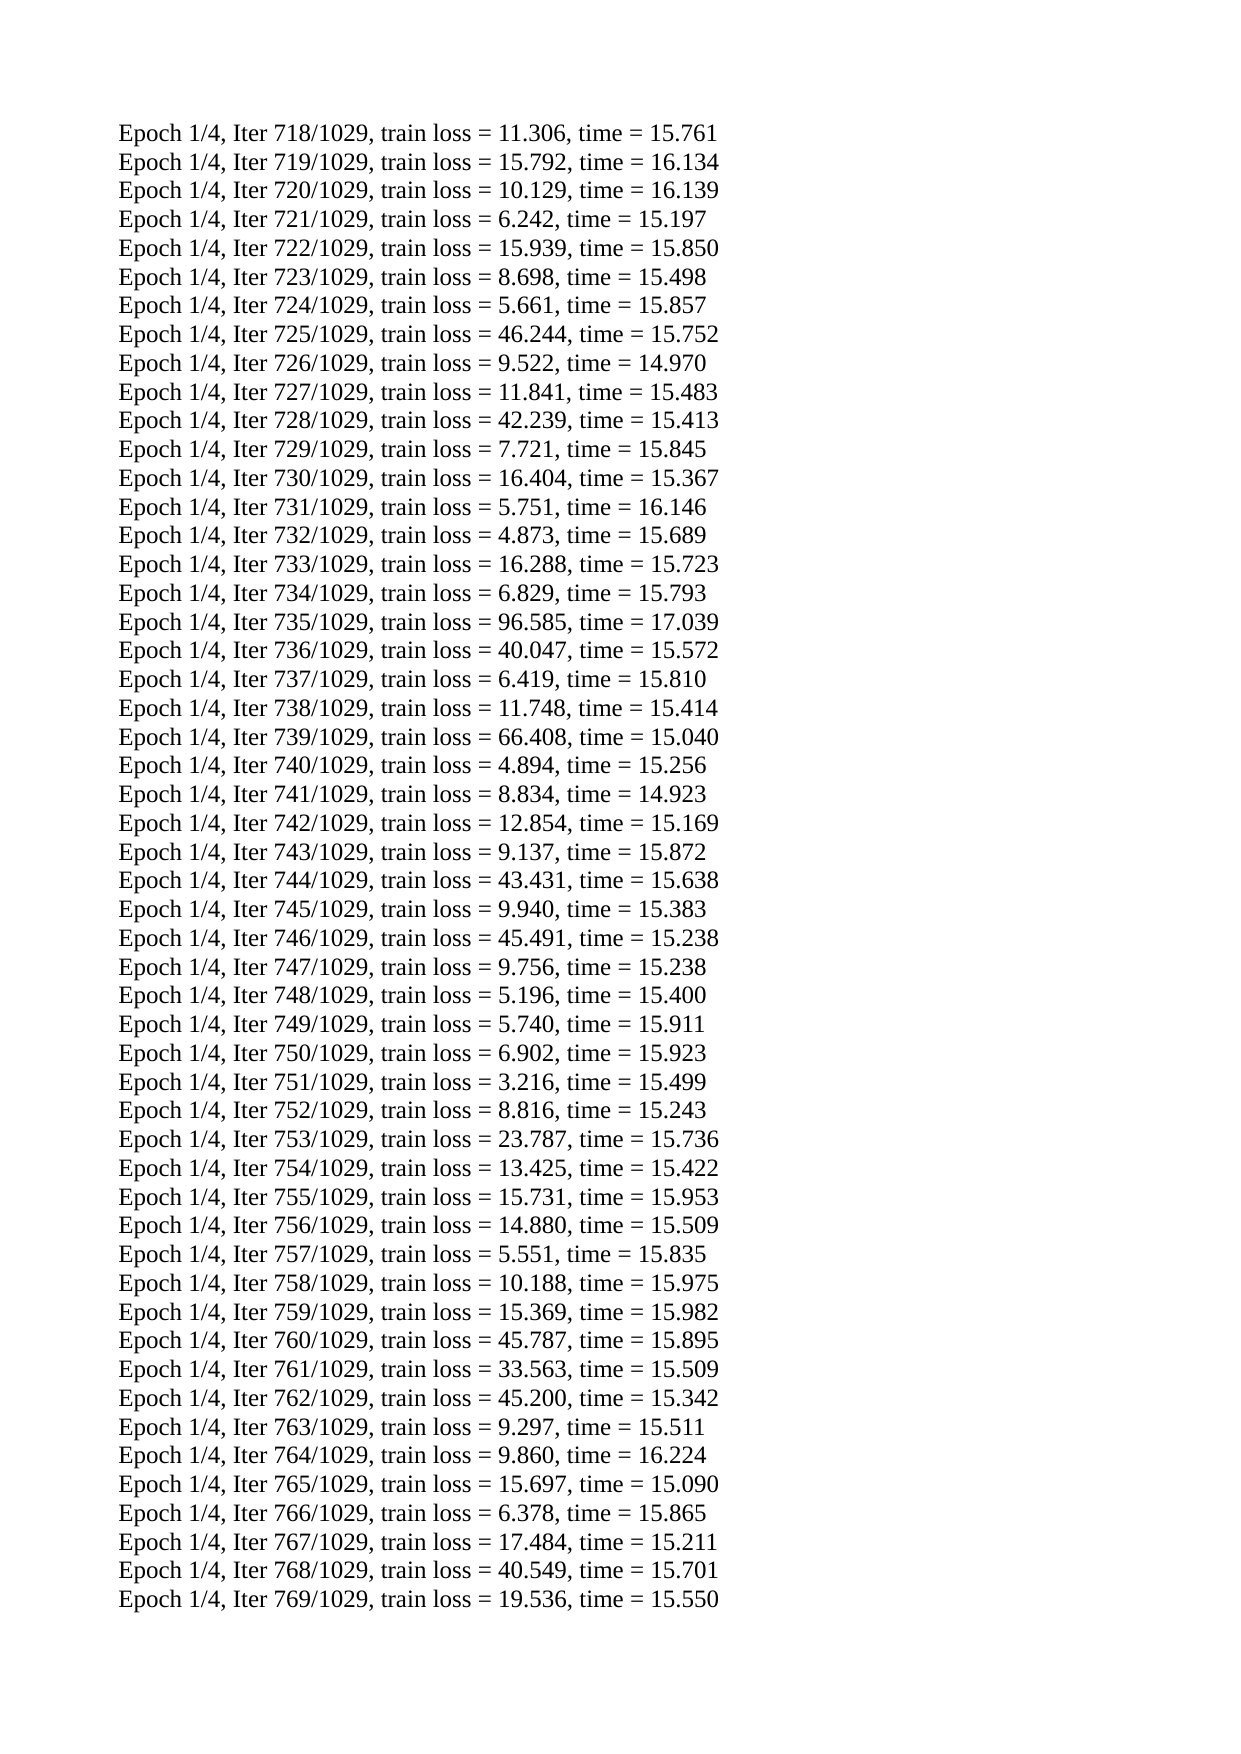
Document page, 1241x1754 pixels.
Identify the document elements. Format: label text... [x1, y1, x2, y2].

text Epoch 1/4, Iter 759/1029, train loss = 15.369, time = 15.982 [118, 1297, 1122, 1326]
text Epoch 1/4, Iter 742/1029, train loss = 12.854, time = 15.169 [118, 808, 1122, 837]
text Epoch 1/4, Iter 722/1029, train loss = 15.939, time = 15.850 [118, 233, 1122, 262]
text Epoch 1/4, Iter 737/1029, train loss = 6.419, time = 15.810 [118, 664, 1122, 693]
text Epoch 1/4, Iter 720/1029, train loss = 10.129, time = 16.139 [118, 176, 1122, 204]
text Epoch 1/4, Iter 727/1029, train loss = 11.841, time = 15.483 [118, 377, 1122, 406]
text Epoch 1/4, Iter 733/1029, train loss = 16.288, time = 15.723 [118, 549, 1122, 578]
text Epoch 1/4, Iter 725/1029, train loss = 46.244, time = 15.752 [118, 319, 1122, 348]
text Epoch 1/4, Iter 743/1029, train loss = 9.137, time = 15.872 [118, 837, 1122, 866]
text Epoch 1/4, Iter 721/1029, train loss = 6.242, time = 15.197 [118, 204, 1122, 233]
text Epoch 1/4, Iter 753/1029, train loss = 23.787, time = 15.736 [118, 1124, 1122, 1153]
text Epoch 1/4, Iter 767/1029, train loss = 17.484, time = 15.211 [118, 1527, 1122, 1556]
text Epoch 1/4, Iter 766/1029, train loss = 6.378, time = 15.865 [118, 1498, 1122, 1527]
text Epoch 1/4, Iter 728/1029, train loss = 42.239, time = 15.413 [118, 406, 1122, 434]
text Epoch 1/4, Iter 751/1029, train loss = 3.216, time = 15.499 [118, 1067, 1122, 1096]
text Epoch 1/4, Iter 763/1029, train loss = 9.297, time = 15.511 [118, 1412, 1122, 1441]
text Epoch 1/4, Iter 719/1029, train loss = 15.792, time = 16.134 [118, 147, 1122, 176]
text Epoch 1/4, Iter 757/1029, train loss = 5.551, time = 15.835 [118, 1239, 1122, 1268]
text Epoch 1/4, Iter 738/1029, train loss = 11.748, time = 15.414 [118, 693, 1122, 722]
text Epoch 1/4, Iter 764/1029, train loss = 9.860, time = 16.224 [118, 1441, 1122, 1469]
text Epoch 1/4, Iter 747/1029, train loss = 9.756, time = 15.238 [118, 952, 1122, 981]
text Epoch 1/4, Iter 744/1029, train loss = 43.431, time = 15.638 [118, 866, 1122, 894]
text Epoch 1/4, Iter 745/1029, train loss = 9.940, time = 15.383 [118, 894, 1122, 923]
text Epoch 1/4, Iter 748/1029, train loss = 5.196, time = 15.400 [118, 981, 1122, 1009]
text Epoch 1/4, Iter 760/1029, train loss = 45.787, time = 15.895 [118, 1326, 1122, 1354]
text Epoch 1/4, Iter 768/1029, train loss = 40.549, time = 15.701 [118, 1556, 1122, 1584]
text Epoch 1/4, Iter 736/1029, train loss = 40.047, time = 15.572 [118, 636, 1122, 664]
text Epoch 1/4, Iter 762/1029, train loss = 45.200, time = 15.342 [118, 1383, 1122, 1412]
text Epoch 1/4, Iter 732/1029, train loss = 4.873, time = 15.689 [118, 521, 1122, 549]
text Epoch 1/4, Iter 739/1029, train loss = 66.408, time = 15.040 [118, 722, 1122, 751]
text Epoch 1/4, Iter 740/1029, train loss = 4.894, time = 15.256 [118, 751, 1122, 779]
text Epoch 1/4, Iter 761/1029, train loss = 33.563, time = 15.509 [118, 1354, 1122, 1383]
text Epoch 1/4, Iter 730/1029, train loss = 16.404, time = 15.367 [118, 463, 1122, 492]
text Epoch 1/4, Iter 729/1029, train loss = 7.721, time = 15.845 [118, 434, 1122, 463]
text Epoch 1/4, Iter 749/1029, train loss = 5.740, time = 15.911 [118, 1009, 1122, 1038]
text Epoch 1/4, Iter 756/1029, train loss = 14.880, time = 15.509 [118, 1211, 1122, 1239]
text Epoch 1/4, Iter 723/1029, train loss = 8.698, time = 15.498 [118, 262, 1122, 291]
text Epoch 1/4, Iter 750/1029, train loss = 6.902, time = 15.923 [118, 1038, 1122, 1067]
text Epoch 1/4, Iter 754/1029, train loss = 13.425, time = 15.422 [118, 1153, 1122, 1182]
text Epoch 1/4, Iter 746/1029, train loss = 45.491, time = 15.238 [118, 923, 1122, 952]
text Epoch 1/4, Iter 726/1029, train loss = 9.522, time = 14.970 [118, 348, 1122, 377]
text Epoch 1/4, Iter 758/1029, train loss = 10.188, time = 15.975 [118, 1268, 1122, 1297]
text Epoch 1/4, Iter 724/1029, train loss = 5.661, time = 15.857 [118, 291, 1122, 319]
text Epoch 1/4, Iter 741/1029, train loss = 8.834, time = 14.923 [118, 779, 1122, 808]
text Epoch 1/4, Iter 765/1029, train loss = 15.697, time = 15.090 [118, 1469, 1122, 1498]
text Epoch 1/4, Iter 734/1029, train loss = 6.829, time = 15.793 [118, 578, 1122, 607]
text Epoch 1/4, Iter 755/1029, train loss = 15.731, time = 15.953 [118, 1182, 1122, 1211]
text Epoch 1/4, Iter 718/1029, train loss = 11.306, time = 15.761 [118, 118, 1122, 147]
text Epoch 1/4, Iter 752/1029, train loss = 8.816, time = 15.243 [118, 1096, 1122, 1124]
text Epoch 1/4, Iter 769/1029, train loss = 19.536, time = 15.550 [118, 1584, 1122, 1613]
text Epoch 1/4, Iter 731/1029, train loss = 5.751, time = 16.146 [118, 492, 1122, 521]
text Epoch 1/4, Iter 735/1029, train loss = 96.585, time = 17.039 [118, 607, 1122, 636]
